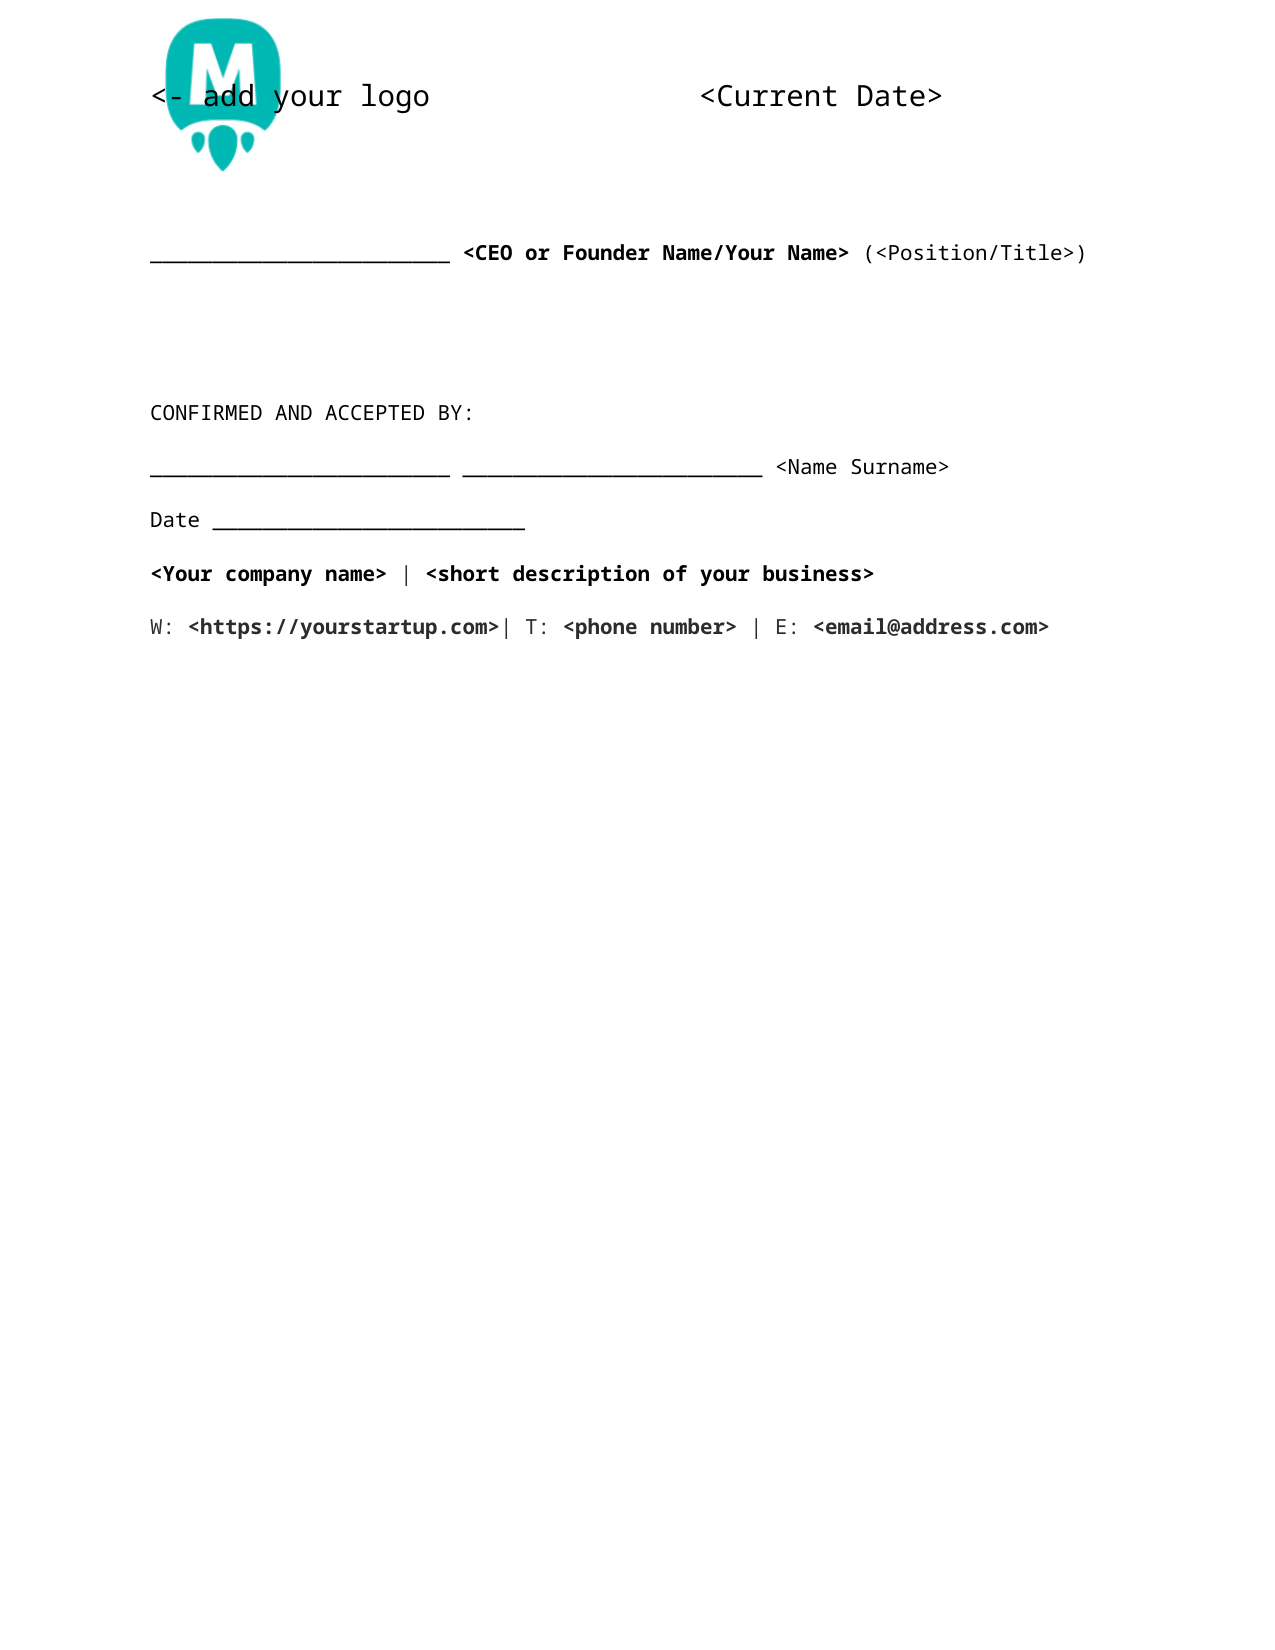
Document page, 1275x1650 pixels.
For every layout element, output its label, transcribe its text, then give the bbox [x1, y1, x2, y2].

text CONFIRMED AND ACCEPTED BY: [150, 398, 1125, 427]
text <Your company name> | <short description of your business> [150, 559, 1125, 587]
text ________________________ <CEO or Founder Name/Your Name> (<Position/Title>) [150, 238, 1125, 267]
picture [148, 18, 301, 172]
text W: <https://yourstartup.com>| T: <phone number> | E: <email@address.com> [150, 612, 1125, 641]
text Date _________________________ [150, 505, 1125, 534]
picture [294, 92, 301, 104]
text ________________________ ________________________ <Name Surname> [150, 452, 1125, 480]
